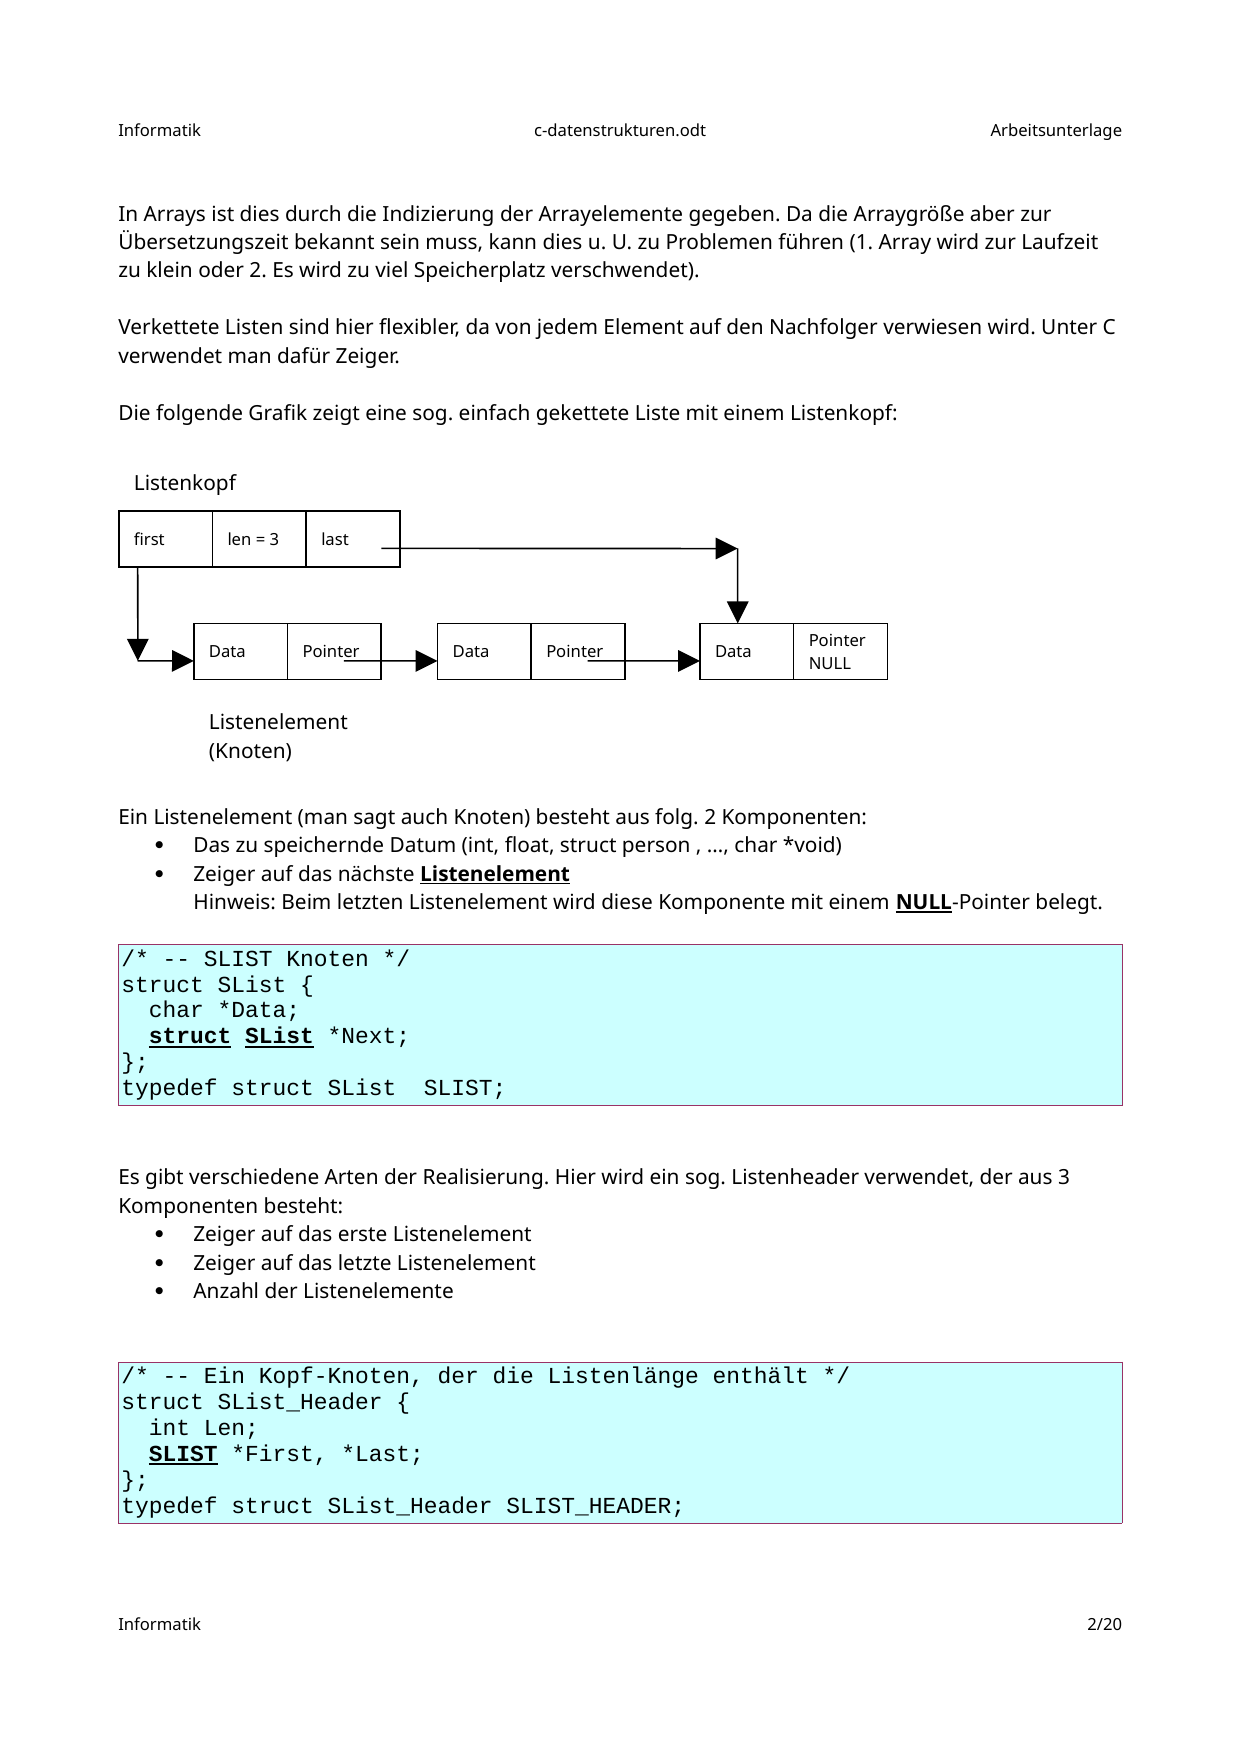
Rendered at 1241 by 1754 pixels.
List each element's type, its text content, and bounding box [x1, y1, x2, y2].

text }; [119, 1048, 1122, 1074]
text Ein Listenelement (man sagt auch Knoten) besteht aus folg. 2 Komponenten: [118, 802, 1122, 830]
text Hinweis: Beim letzten Listenelement wird diese Komponente mit einem NULL-Pointer belegt. [193, 887, 1122, 916]
text struct SList *Next; [119, 1022, 1122, 1048]
text /* -- SLIST Knoten */ [119, 945, 1122, 970]
text SLIST *First, *Last; [119, 1439, 1122, 1465]
text In Arrays ist dies durch die Indizierung der Arrayelemente gegeben. Da die Arraygröße aber zur Übersetzungszeit bekannt sein muss, kann dies u. U. zu Problemen führen (1. Array wird zur Laufzeit zu klein oder 2. Es wird zu viel Speicherplatz verschwendet). [118, 199, 1122, 284]
text /* -- Ein Kopf-Knoten, der die Listenlänge enthält */ [119, 1363, 1122, 1387]
text int Len; [119, 1413, 1122, 1439]
text }; [119, 1465, 1122, 1491]
list Zeiger auf das letzte Listenelement [156, 1248, 1122, 1276]
text struct SList_Header { [119, 1387, 1122, 1413]
list Zeiger auf das nächste Listenelement [156, 859, 1122, 887]
text typedef struct SList_Header SLIST_HEADER; [119, 1491, 1122, 1523]
list Anzahl der Listenelemente [156, 1276, 1122, 1305]
text Die folgende Grafik zeigt eine sog. einfach gekettete Liste mit einem Listenkopf: [118, 398, 1122, 426]
text Es gibt verschiedene Arten der Realisierung. Hier wird ein sog. Listenheader verwendet, der aus 3 Komponenten besteht: [118, 1162, 1122, 1219]
list Das zu speichernde Datum (int, float, struct person , …, char *void) [156, 830, 1122, 859]
text char *Data; [119, 996, 1122, 1022]
text Verkettete Listen sind hier flexibler, da von jedem Element auf den Nachfolger verwiesen wird. Unter C verwendet man dafür Zeiger. [118, 312, 1122, 369]
list Zeiger auf das erste Listenelement [156, 1219, 1122, 1248]
text struct SList { [119, 970, 1122, 996]
text typedef struct SList SLIST; [119, 1074, 1122, 1105]
